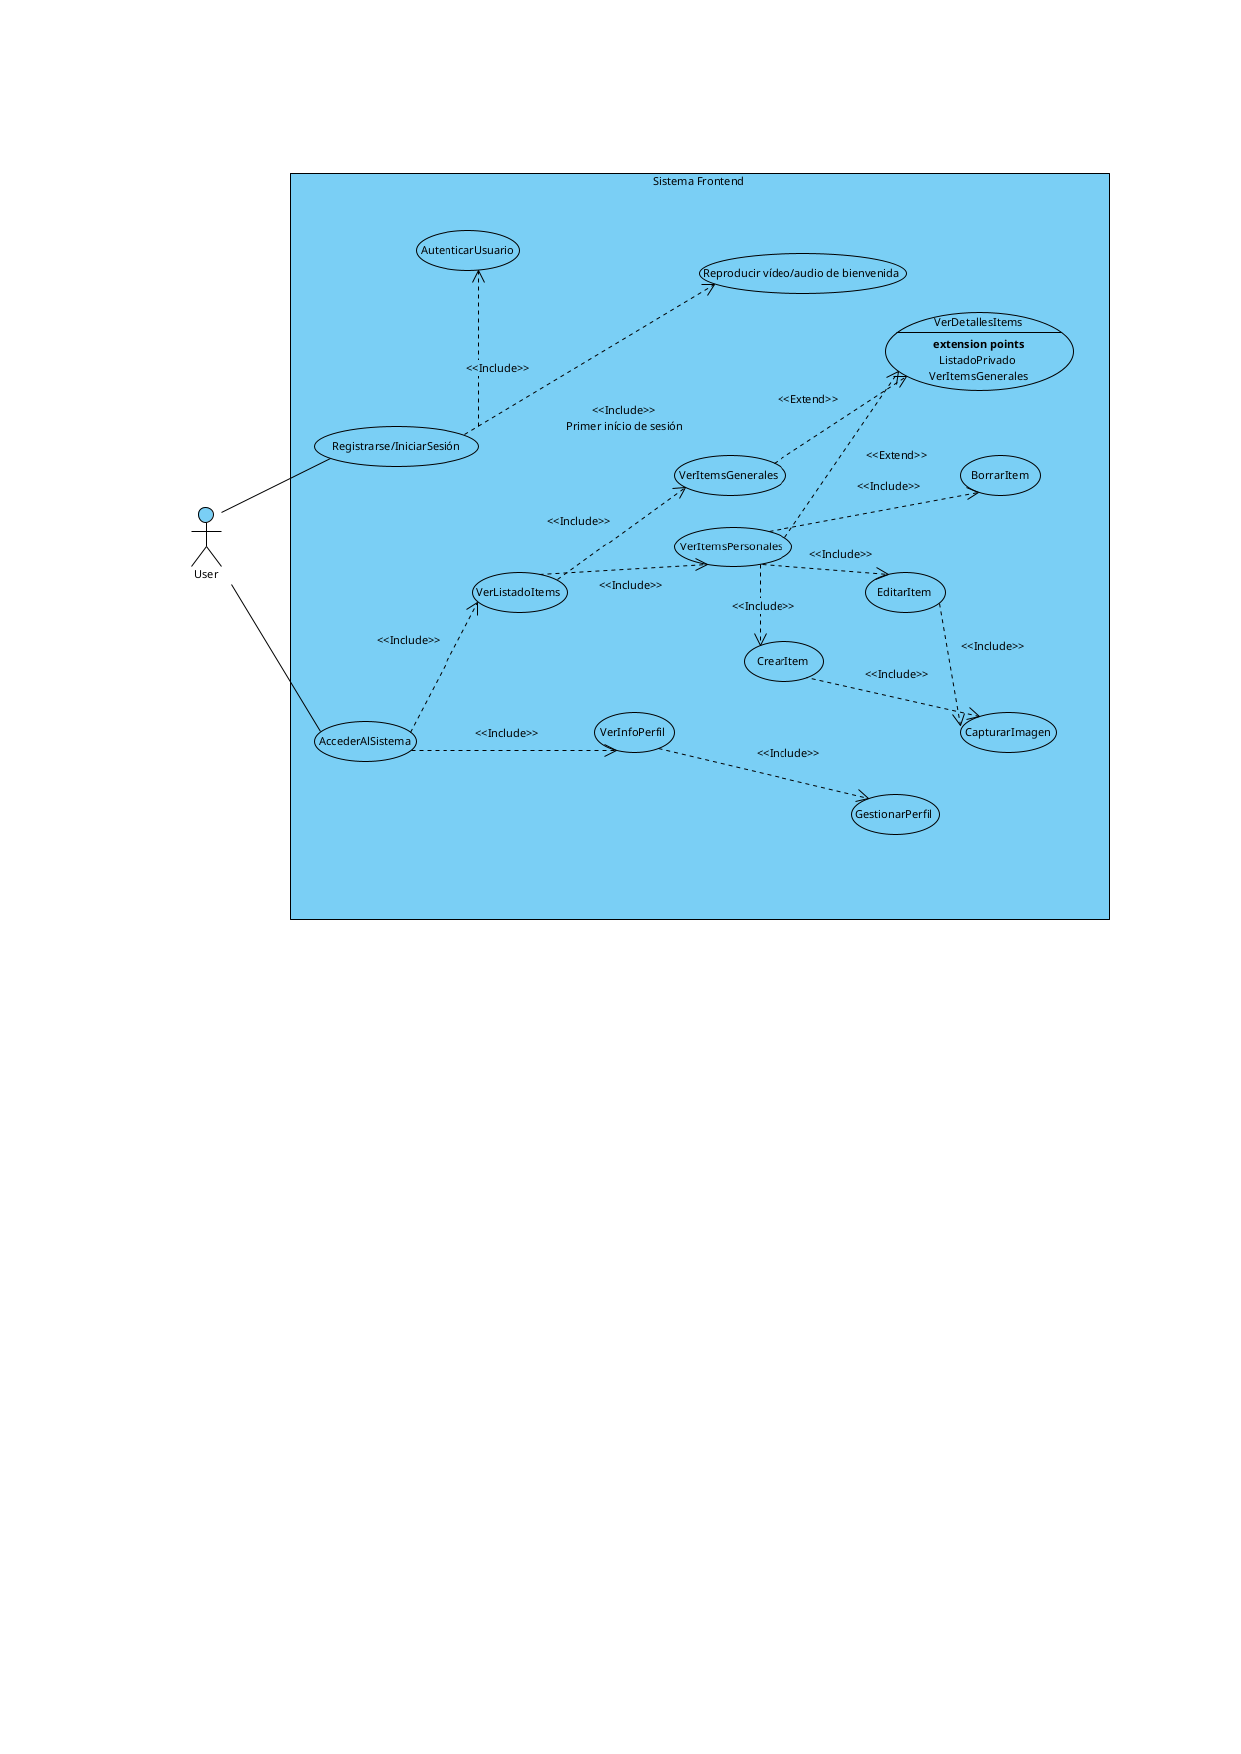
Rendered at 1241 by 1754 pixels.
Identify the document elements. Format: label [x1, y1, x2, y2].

picture [112, 163, 1117, 927]
